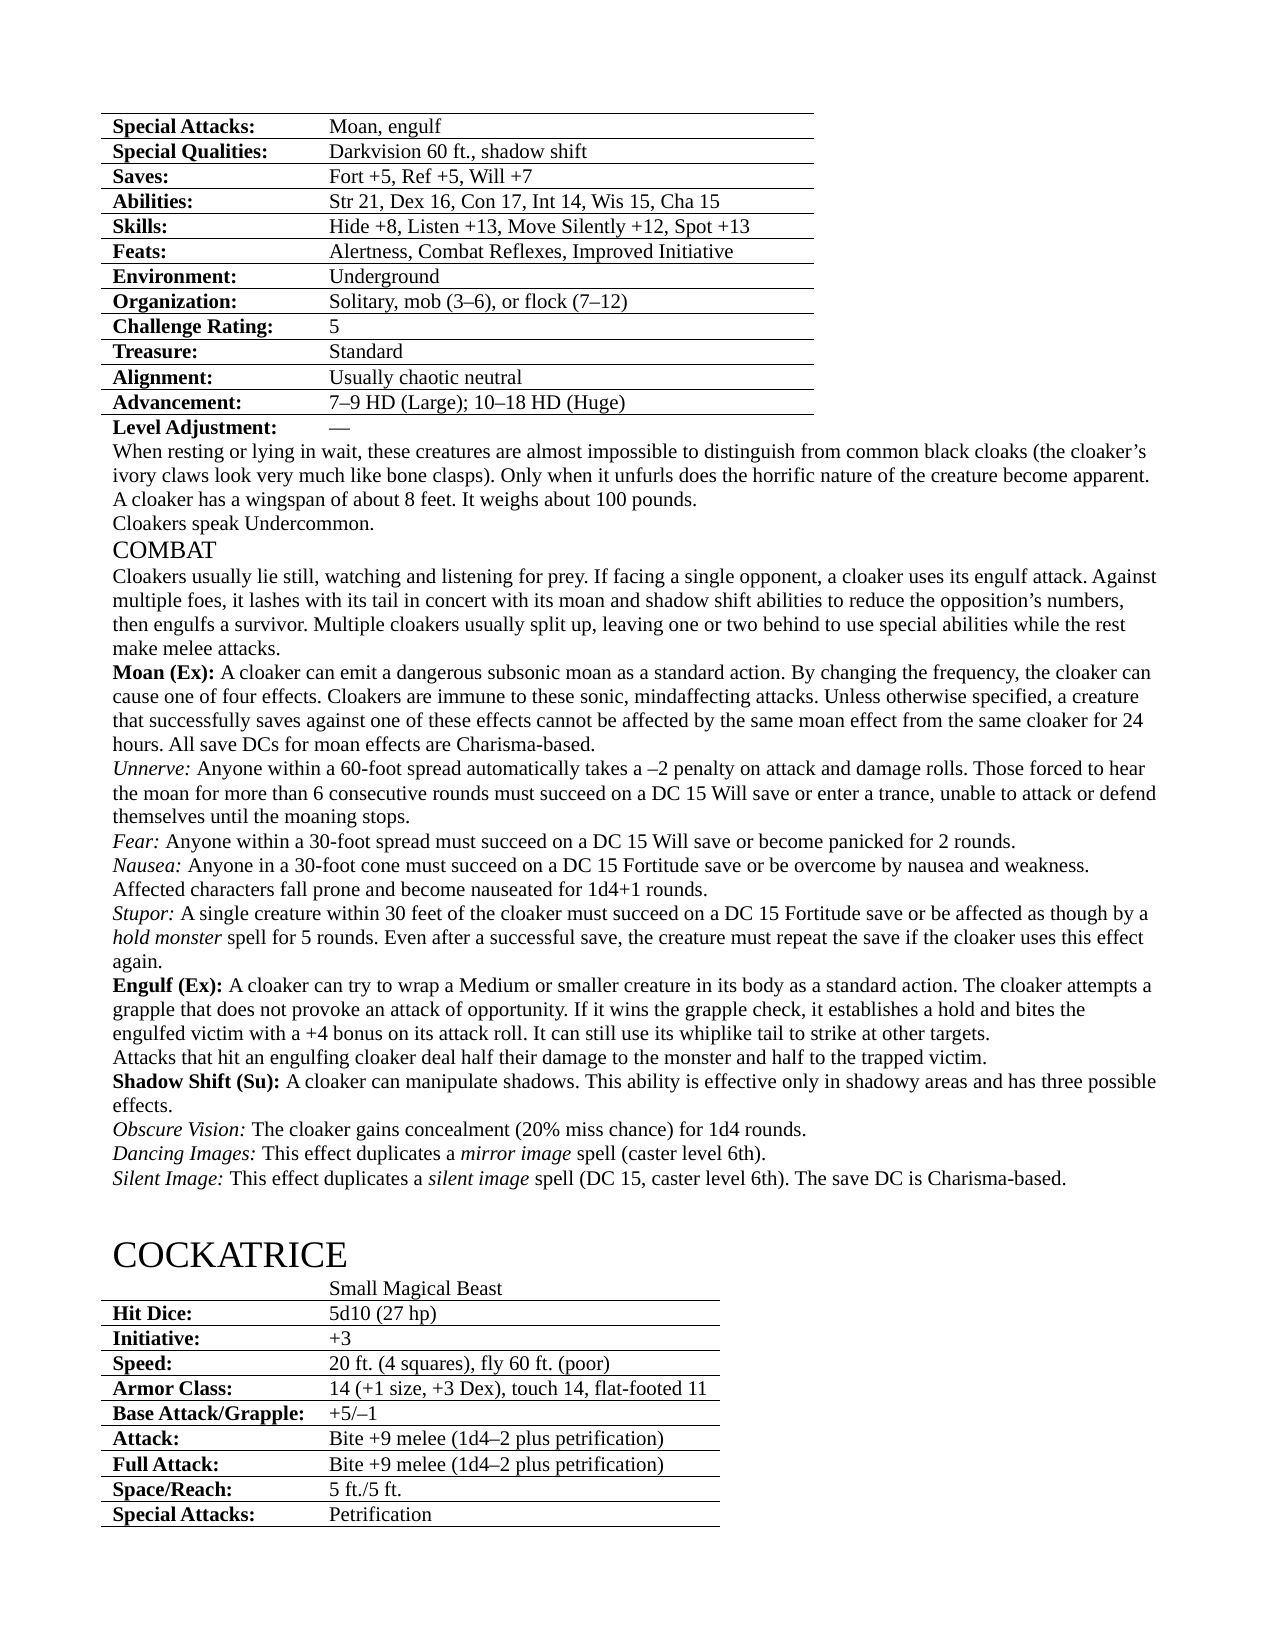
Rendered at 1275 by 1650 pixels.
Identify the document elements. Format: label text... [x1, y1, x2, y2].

text Fear: Anyone within a 30-foot spread must succeed on a DC 15 Will save or become panicked for 2 rounds. [112, 828, 1162, 853]
table_cell Fort +5, Ref +5, Will +7 [318, 164, 814, 188]
table_cell Special Attacks: [101, 1502, 318, 1526]
table_cell Skills: [101, 214, 318, 238]
table_cell Hit Dice: [101, 1301, 318, 1325]
table_cell Standard [318, 340, 814, 363]
text Silent Image: This effect duplicates a silent image spell (DC 15, caster level 6th). The save DC is Charisma-based. [112, 1165, 1162, 1189]
table_cell Saves: [101, 164, 318, 188]
table_cell Bite +9 melee (1d4–2 plus petrification) [318, 1451, 719, 1476]
text Cloakers speak Undercommon. [112, 511, 1162, 535]
table_cell Bite +9 melee (1d4–2 plus petrification) [318, 1426, 719, 1450]
table_cell Initiative: [101, 1326, 318, 1350]
table_cell — [318, 415, 814, 439]
table_cell Alertness, Combat Reflexes, Improved Initiative [318, 239, 814, 263]
table_cell 5 [318, 314, 814, 338]
table_header Small Magical Beast [318, 1276, 719, 1300]
table_cell Usually chaotic neutral [318, 365, 814, 389]
table_cell Str 21, Dex 16, Con 17, Int 14, Wis 15, Cha 15 [318, 189, 814, 213]
table_cell Feats: [101, 239, 318, 263]
table_cell Solitary, mob (3–6), or flock (7–12) [318, 289, 814, 313]
table_cell Base Attack/Grapple: [101, 1401, 318, 1425]
table_cell 7–9 HD (Large); 10–18 HD (Huge) [318, 390, 814, 414]
text COMBAT [112, 535, 1162, 564]
table_cell Speed: [101, 1351, 318, 1375]
table_cell +3 [318, 1326, 719, 1350]
table_cell Petrification [318, 1502, 719, 1526]
table_cell Space/Reach: [101, 1477, 318, 1501]
table_cell 5 ft./5 ft. [318, 1477, 719, 1501]
text Nausea: Anyone in a 30-foot cone must succeed on a DC 15 Fortitude save or be overcome by nausea and weakness. [112, 853, 1162, 877]
text Moan (Ex): A cloaker can emit a dangerous subsonic moan as a standard action. By changing the frequency, the cloaker can cause one of four effects. Cloakers are immune to these sonic, mindaffecting attacks. Unless otherwise specified, a creature that successfully saves against one of these effects cannot be affected by the same moan effect from the same cloaker for 24 hours. All save DCs for moan effects are Charisma-based. [112, 660, 1162, 756]
table_cell Special Attacks: [101, 114, 318, 138]
table_cell Moan, engulf [318, 114, 814, 138]
table_cell Underground [318, 264, 814, 288]
text Cloakers usually lie still, watching and listening for prey. If facing a single opponent, a cloaker uses its engulf attack. Against multiple foes, it lashes with its tail in concert with its moan and shadow shift abilities to reduce the opposition’s numbers, then engulfs a survivor. Multiple cloakers usually split up, leaving one or two behind to use special abilities while the rest make melee attacks. [112, 564, 1162, 660]
text COCKATRICE [112, 1233, 1162, 1276]
text Shadow Shift (Su): A cloaker can manipulate shadows. This ability is effective only in shadowy areas and has three possible effects. [112, 1069, 1162, 1117]
table_cell Environment: [101, 264, 318, 288]
text Attacks that hit an engulfing cloaker deal half their damage to the monster and half to the trapped victim. [112, 1045, 1162, 1069]
table_cell Advancement: [101, 390, 318, 414]
table_cell Armor Class: [101, 1376, 318, 1400]
text A cloaker has a wingspan of about 8 feet. It weighs about 100 pounds. [112, 487, 1162, 511]
table_cell Full Attack: [101, 1451, 318, 1476]
table_cell Attack: [101, 1426, 318, 1450]
table_cell Treasure: [101, 340, 318, 363]
table_cell Alignment: [101, 365, 318, 389]
text Affected characters fall prone and become nauseated for 1d4+1 rounds. [112, 877, 1162, 901]
table_cell Abilities: [101, 189, 318, 213]
table_cell Darkvision 60 ft., shadow shift [318, 139, 814, 163]
table_cell 20 ft. (4 squares), fly 60 ft. (poor) [318, 1351, 719, 1375]
text Unnerve: Anyone within a 60-foot spread automatically takes a –2 penalty on attack and damage rolls. Those forced to hear the moan for more than 6 consecutive rounds must succeed on a DC 15 Will save or enter a trance, unable to attack or defend themselves until the moaning stops. [112, 756, 1162, 828]
table_cell Special Qualities: [101, 139, 318, 163]
table_header [101, 1276, 318, 1300]
table_cell 14 (+1 size, +3 Dex), touch 14, flat-footed 11 [318, 1376, 719, 1400]
table_cell 5d10 (27 hp) [318, 1301, 719, 1325]
table_cell Hide +8, Listen +13, Move Silently +12, Spot +13 [318, 214, 814, 238]
table_cell Organization: [101, 289, 318, 313]
text Obscure Vision: The cloaker gains concealment (20% miss chance) for 1d4 rounds. [112, 1117, 1162, 1141]
table_cell Level Adjustment: [101, 415, 318, 439]
table_cell +5/–1 [318, 1401, 719, 1425]
text Dancing Images: This effect duplicates a mirror image spell (caster level 6th). [112, 1141, 1162, 1165]
text Engulf (Ex): A cloaker can try to wrap a Medium or smaller creature in its body as a standard action. The cloaker attempts a grapple that does not provoke an attack of opportunity. If it wins the grapple check, it establishes a hold and bites the engulfed victim with a +4 bonus on its attack roll. It can still use its whiplike tail to strike at other targets. [112, 973, 1162, 1045]
text When resting or lying in wait, these creatures are almost impossible to distinguish from common black cloaks (the cloaker’s ivory claws look very much like bone clasps). Only when it unfurls does the horrific nature of the creature become apparent. [112, 439, 1162, 487]
text Stupor: A single creature within 30 feet of the cloaker must succeed on a DC 15 Fortitude save or be affected as though by a hold monster spell for 5 rounds. Even after a successful save, the creature must repeat the save if the cloaker uses this effect again. [112, 901, 1162, 973]
table_cell Challenge Rating: [101, 314, 318, 338]
